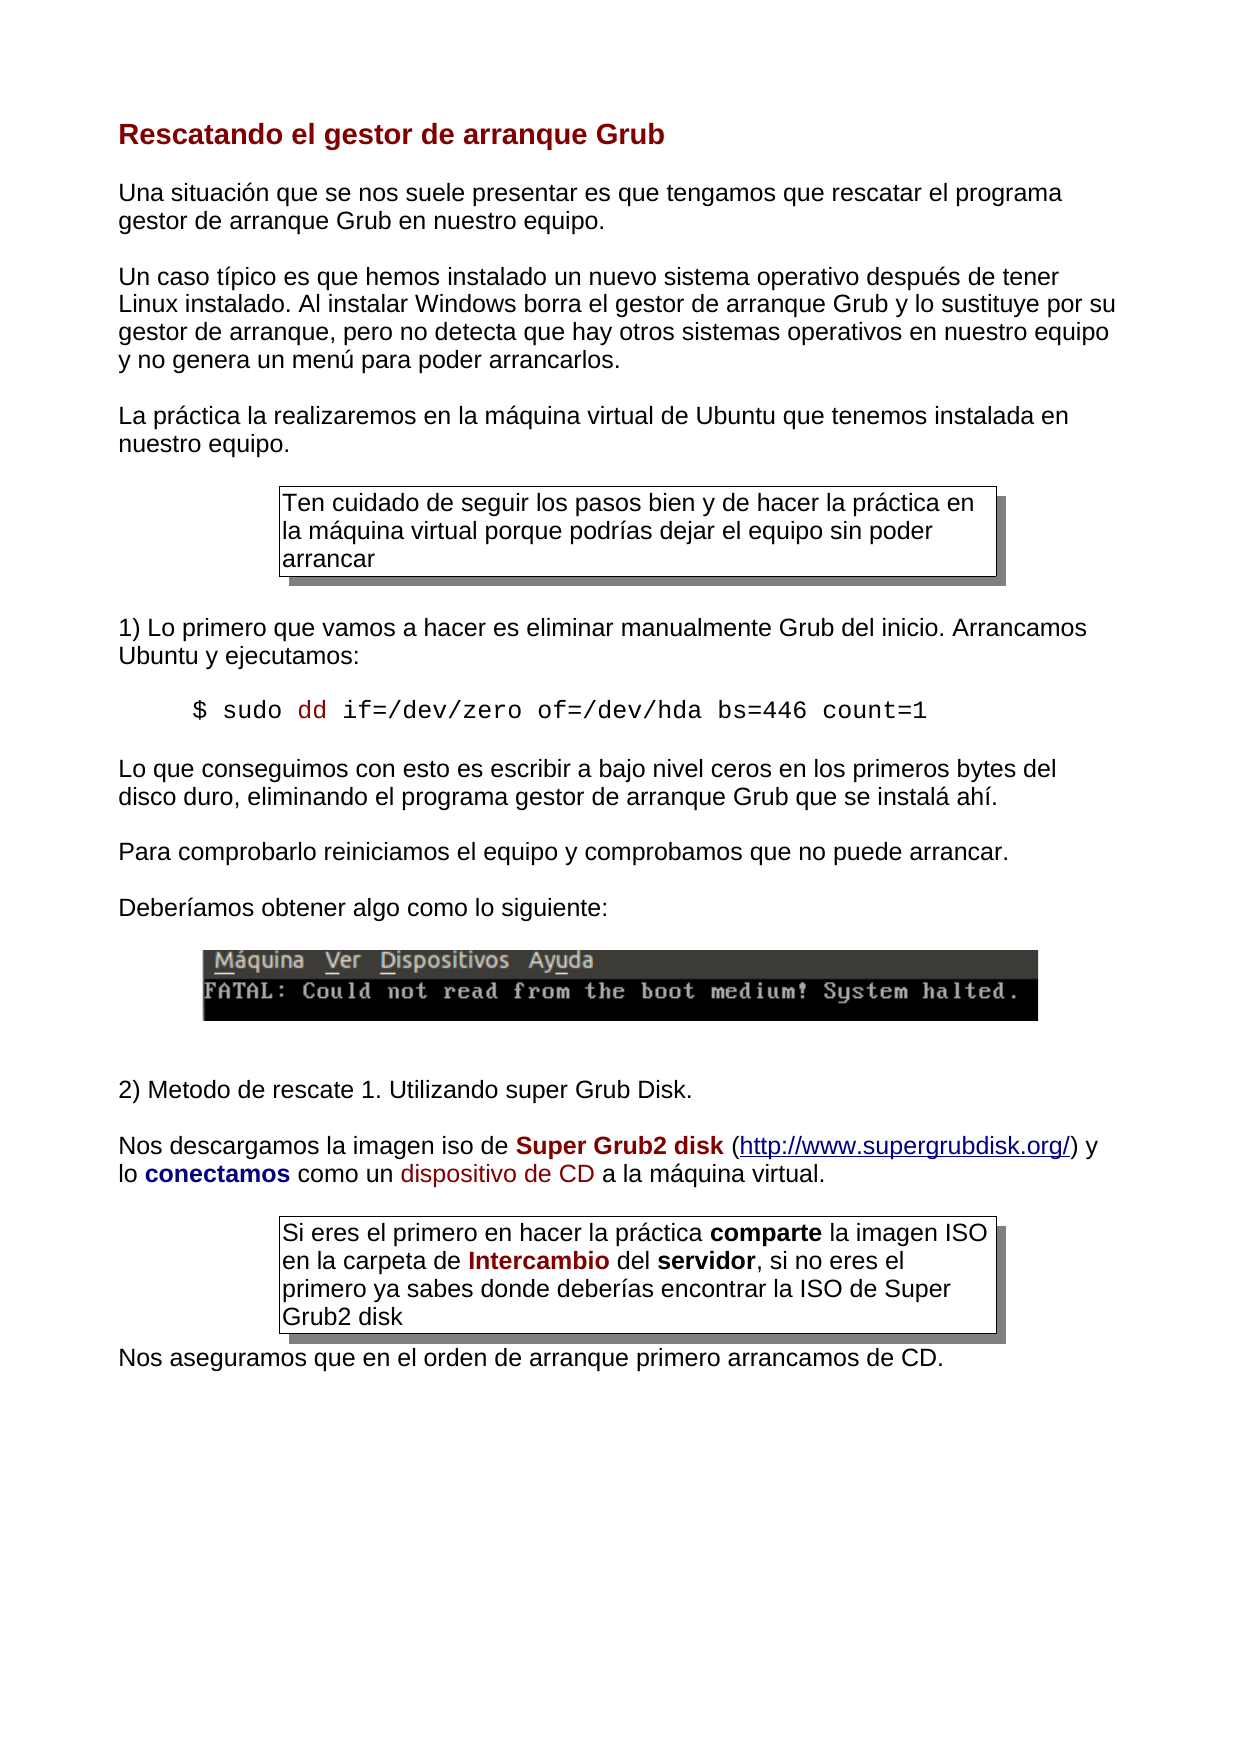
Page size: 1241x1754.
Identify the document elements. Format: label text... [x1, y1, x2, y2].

text 1) Lo primero que vamos a hacer es eliminar manualmente Grub del inicio. Arrancamos Ubuntu y ejecutamos: [118, 614, 1122, 670]
text Rescatando el gestor de arranque Grub [118, 118, 1122, 151]
text Para comprobarlo reiniciamos el equipo y comprobamos que no puede arrancar. [118, 838, 1122, 866]
text La práctica la realizaremos en la máquina virtual de Ubuntu que tenemos instalada en nuestro equipo. [118, 402, 1122, 458]
text Nos descargamos la imagen iso de Super Grub2 disk (http://www.supergrubdisk.org/) y lo conectamos como un dispositivo de CD a la máquina virtual. [118, 1132, 1122, 1188]
text Una situación que se nos suele presentar es que tengamos que rescatar el programa gestor de arranque Grub en nuestro equipo. [118, 179, 1122, 234]
text Lo que conseguimos con esto es escribir a bajo nivel ceros en los primeros bytes del disco duro, eliminando el programa gestor de arranque Grub que se instalá ahí. [118, 754, 1122, 810]
text $ sudo dd if=/dev/zero of=/dev/hda bs=446 count=1 [192, 698, 1122, 726]
text Ten cuidado de seguir los pasos bien y de hacer la práctica en la máquina virtual porque podrías dejar el equipo sin poder arrancar [280, 487, 996, 576]
text 2) Metodo de rescate 1. Utilizando super Grub Disk. [118, 1076, 1122, 1104]
text Si eres el primero en hacer la práctica comparte la imagen ISO en la carpeta de Intercambio del servidor, si no eres el primero ya sabes donde deberías encontrar la ISO de Super Grub2 disk [280, 1217, 996, 1333]
picture [202, 950, 1039, 1021]
text Deberíamos obtener algo como lo siguiente: [118, 894, 1122, 922]
text Un caso típico es que hemos instalado un nuevo sistema operativo después de tener Linux instalado. Al instalar Windows borra el gestor de arranque Grub y lo sustituye por su gestor de arranque, pero no detecta que hay otros sistemas operativos en nuestro equipo y no genera un menú para poder arrancarlos. [118, 262, 1122, 374]
text Nos aseguramos que en el orden de arranque primero arrancamos de CD. [118, 1344, 1122, 1372]
